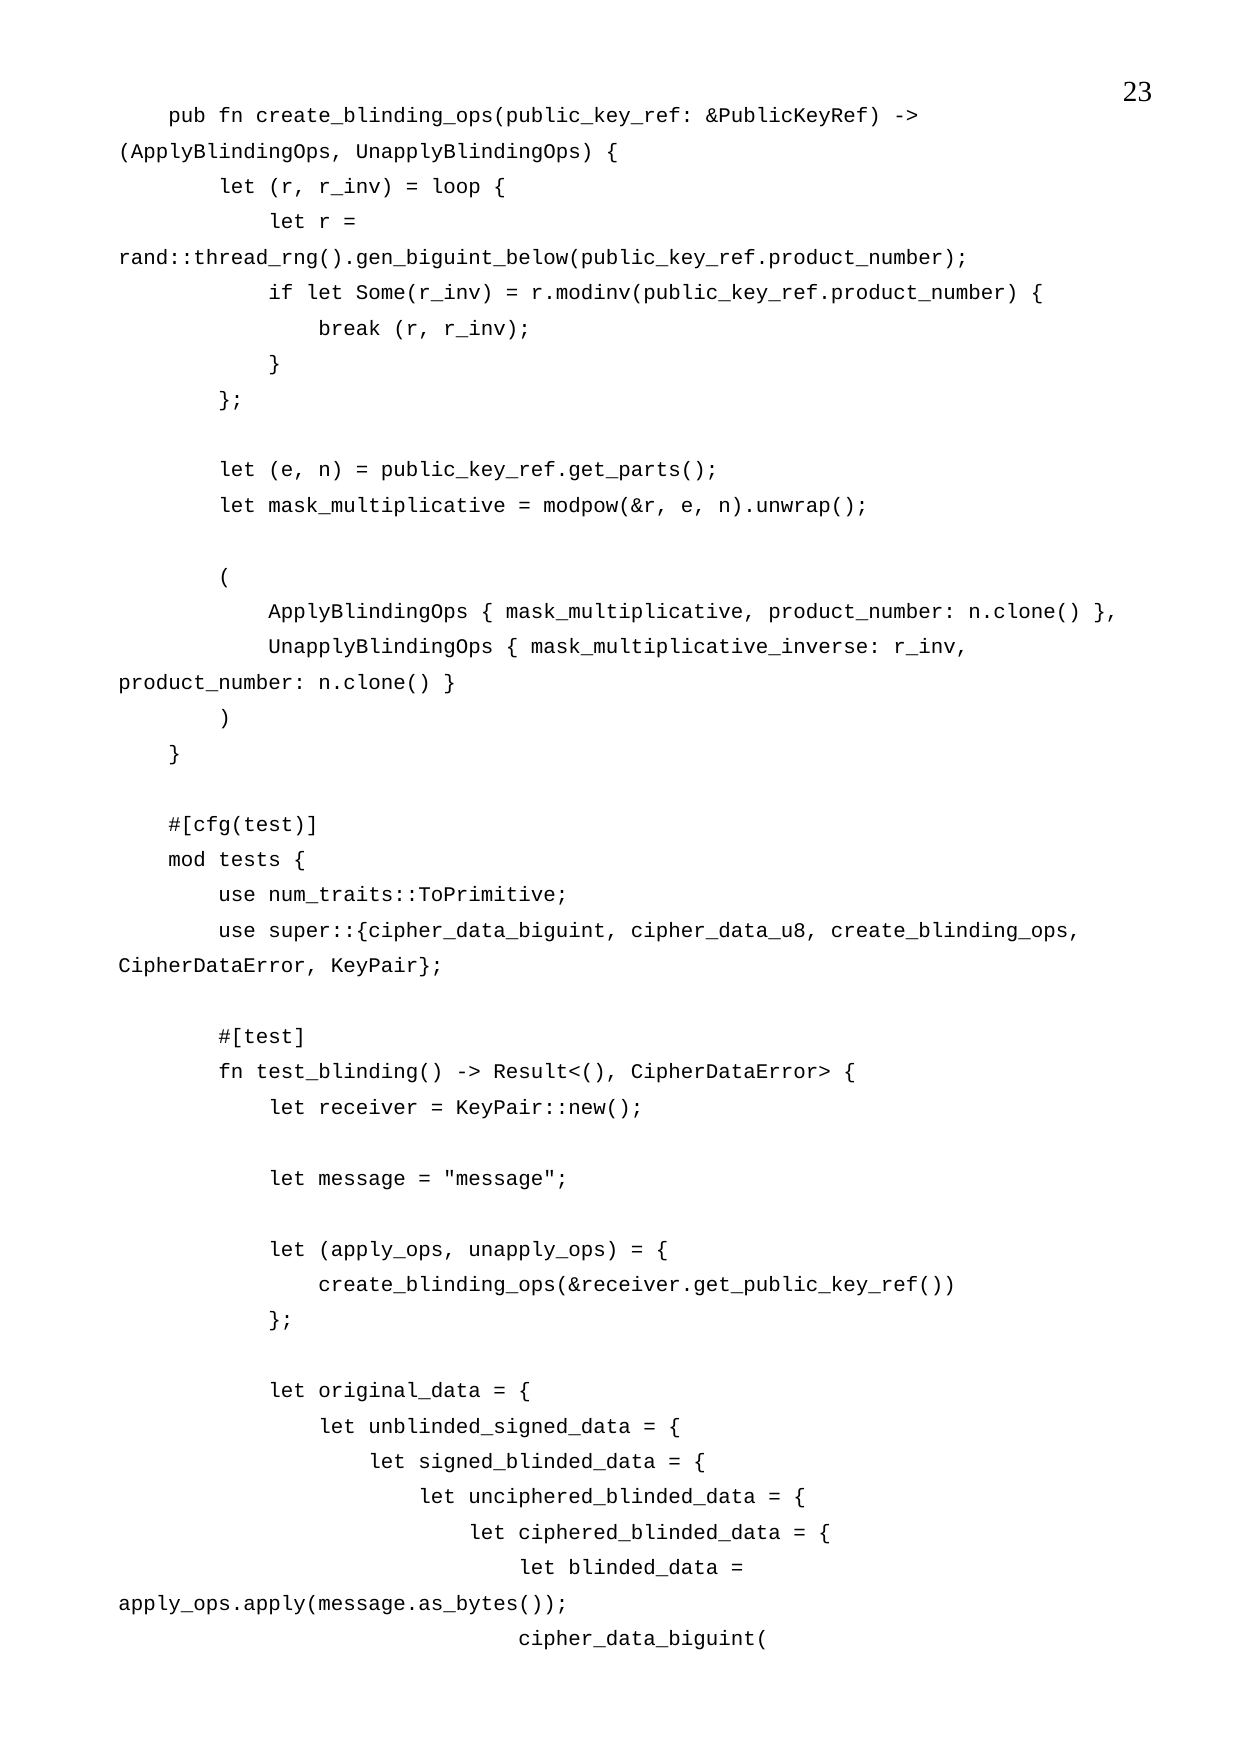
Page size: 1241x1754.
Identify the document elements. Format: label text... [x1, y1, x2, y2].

text let message = "message"; [118, 1168, 1122, 1191]
text let receiver = KeyPair::new(); [118, 1097, 1122, 1121]
text let (apply_ops, unapply_ops) = { [118, 1238, 1122, 1262]
text use num_traits::ToPrimitive; [118, 884, 1122, 908]
text }; [118, 1309, 1122, 1333]
text } [118, 743, 1122, 766]
text let mask_multiplicative = modpow(&r, e, n).unwrap(); [118, 495, 1122, 518]
text #[cfg(test)] [118, 813, 1122, 837]
text ) [118, 707, 1122, 731]
text let blinded_data = apply_ops.apply(message.as_bytes()); [118, 1557, 1122, 1616]
text let signed_blinded_data = { [118, 1451, 1122, 1475]
text pub fn create_blinding_ops(public_key_ref: &PublicKeyRef) -> (ApplyBlindingOps, UnapplyBlindingOps) { [118, 105, 1122, 164]
text ApplyBlindingOps { mask_multiplicative, product_number: n.clone() }, [118, 601, 1122, 625]
text let unciphered_blinded_data = { [118, 1486, 1122, 1510]
text UnapplyBlindingOps { mask_multiplicative_inverse: r_inv, product_number: n.clone() } [118, 636, 1122, 696]
text mod tests { [118, 849, 1122, 873]
text if let Some(r_inv) = r.modinv(public_key_ref.product_number) { [118, 282, 1122, 306]
text break (r, r_inv); [118, 318, 1122, 341]
text }; [118, 388, 1122, 412]
text cipher_data_biguint( [118, 1628, 1122, 1652]
text use super::{cipher_data_biguint, cipher_data_u8, create_blinding_ops, CipherDataError, KeyPair}; [118, 920, 1122, 979]
text fn test_blinding() -> Result<(), CipherDataError> { [118, 1061, 1122, 1085]
text let unblinded_signed_data = { [118, 1416, 1122, 1439]
text let original_data = { [118, 1380, 1122, 1404]
text let (e, n) = public_key_ref.get_parts(); [118, 459, 1122, 483]
text let (r, r_inv) = loop { [118, 176, 1122, 200]
text } [118, 353, 1122, 377]
text create_blinding_ops(&receiver.get_public_key_ref()) [118, 1274, 1122, 1298]
text let r = rand::thread_rng().gen_biguint_below(public_key_ref.product_number); [118, 211, 1122, 271]
text let ciphered_blinded_data = { [118, 1522, 1122, 1546]
text #[test] [118, 1026, 1122, 1050]
text ( [118, 566, 1122, 589]
